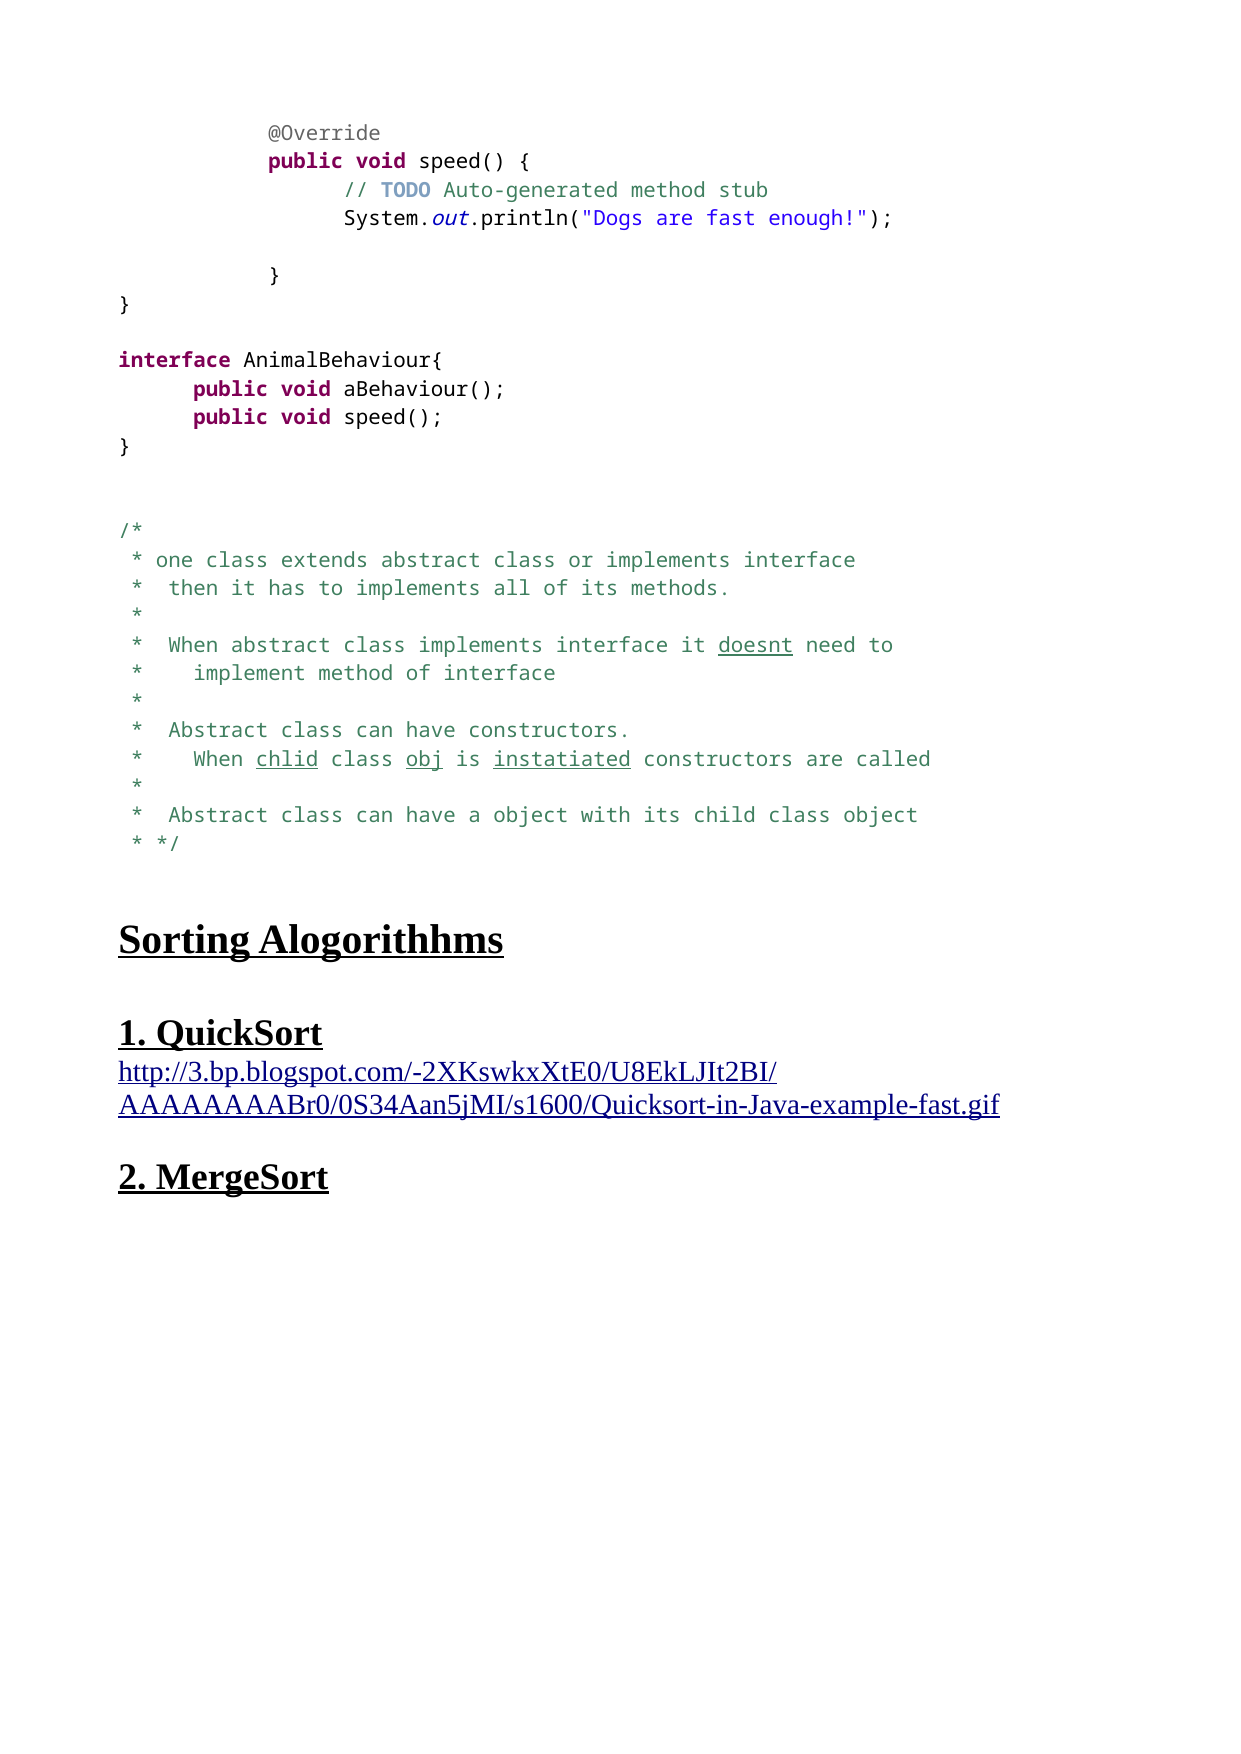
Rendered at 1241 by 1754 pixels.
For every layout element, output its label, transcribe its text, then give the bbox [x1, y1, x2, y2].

text http://3.bp.blogspot.com/-2XKswkxXtE0/U8EkLJIt2BI/AAAAAAAABr0/0S34Aan5jMI/s1600/Quicksort-in-Java-example-fast.gif [118, 1054, 1122, 1121]
text * then it has to implements all of its methods. [118, 573, 1122, 602]
text // TODO Auto-generated method stub [118, 175, 1122, 203]
text public void speed(); [118, 402, 1122, 431]
text } [118, 431, 1122, 459]
text * implement method of interface [118, 658, 1122, 687]
text /* [118, 516, 1122, 545]
text } [118, 289, 1122, 317]
text 2. MergeSort [118, 1154, 1122, 1197]
text * [118, 602, 1122, 630]
text public void aBehaviour(); [118, 374, 1122, 402]
text * Abstract class can have a object with its child class object [118, 801, 1122, 829]
text * one class extends abstract class or implements interface [118, 545, 1122, 573]
text * When chlid class obj is instatiated constructors are called [118, 744, 1122, 772]
text System.out.println("Dogs are fast enough!"); [118, 203, 1122, 232]
text @Override [118, 118, 1122, 147]
text * When abstract class implements interface it doesnt need to [118, 630, 1122, 658]
text * [118, 772, 1122, 801]
text * [118, 687, 1122, 715]
text * */ [118, 829, 1122, 857]
text } [118, 260, 1122, 289]
text public void speed() { [118, 147, 1122, 175]
text * Abstract class can have constructors. [118, 715, 1122, 744]
text interface AnimalBehaviour{ [118, 346, 1122, 374]
text Sorting Alogorithhms [118, 915, 1122, 963]
text 1. QuickSort [118, 1011, 1122, 1054]
